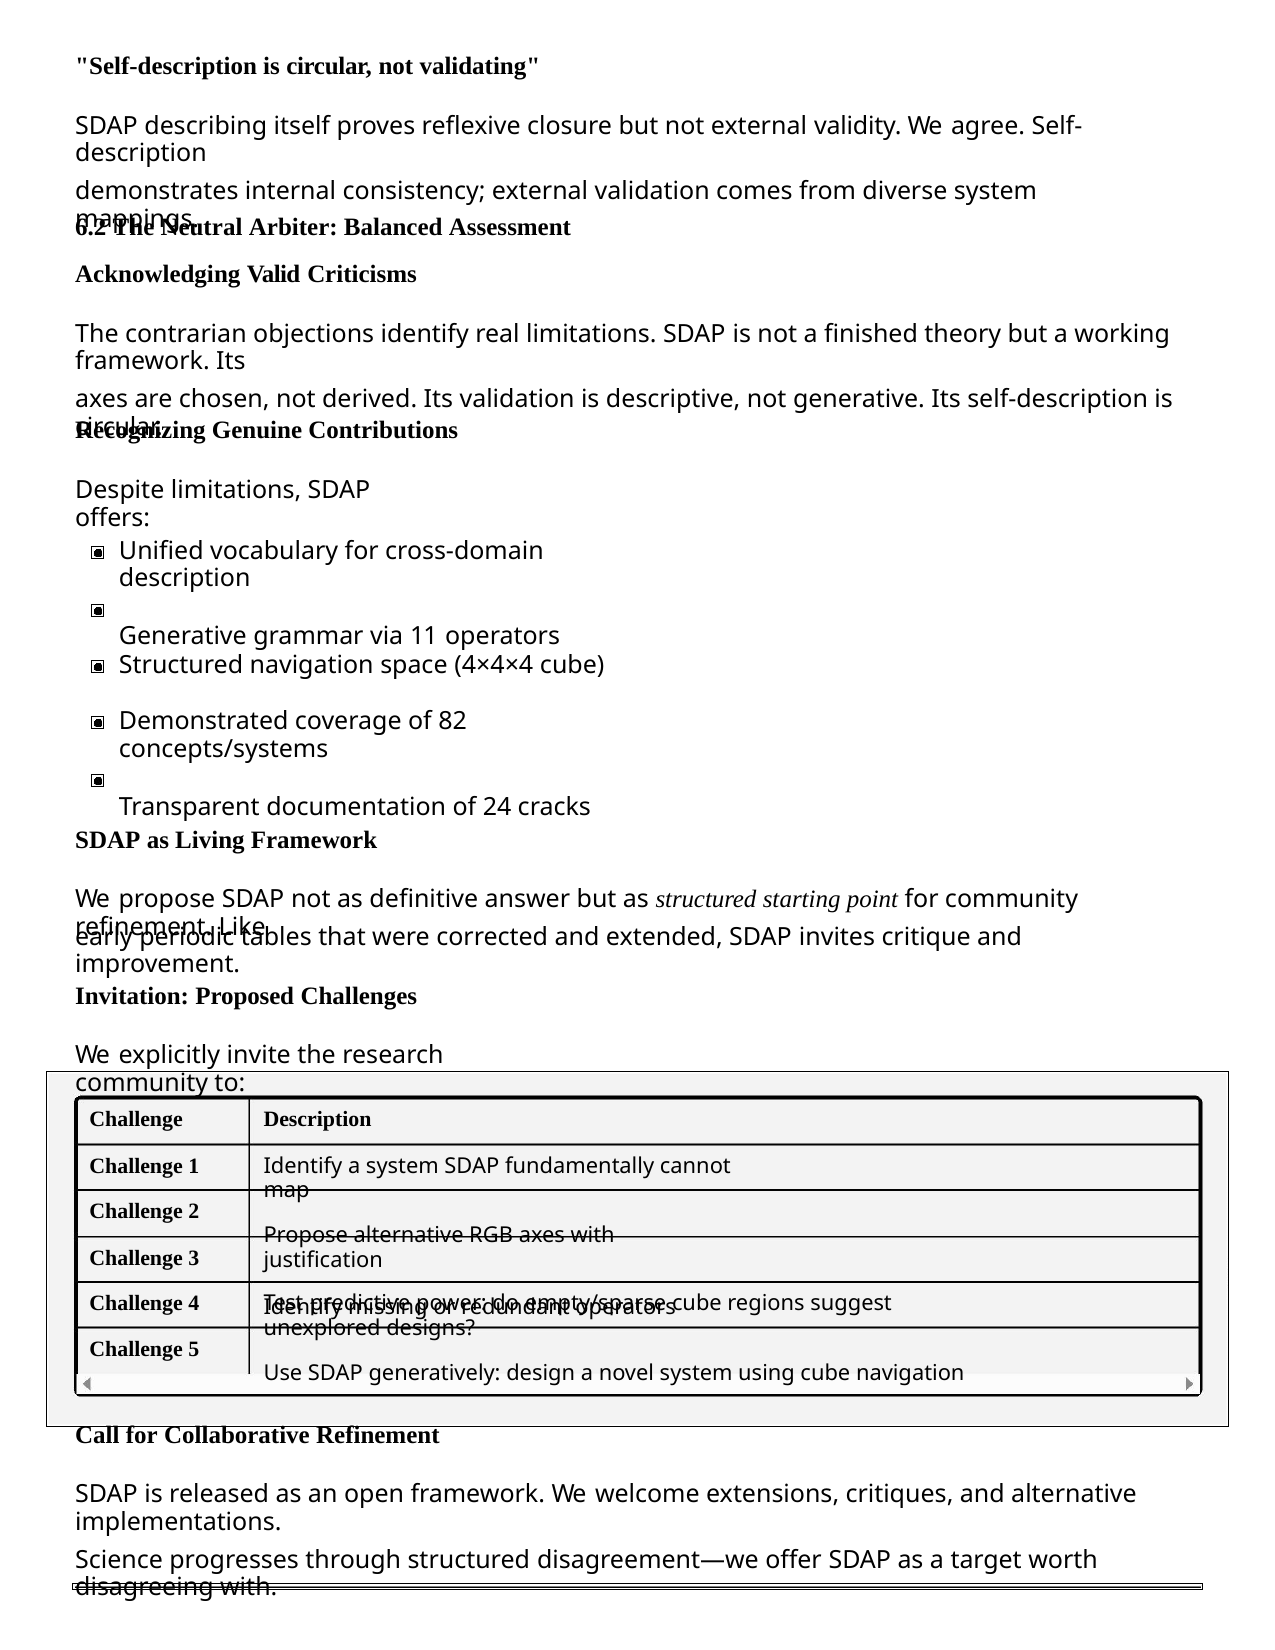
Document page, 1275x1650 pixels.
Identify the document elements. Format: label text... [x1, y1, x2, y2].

text SDAP is released as an open framework. We welcome extensions, critiques, and alternative implementations. [75, 1481, 1193, 1536]
text Challenge 5 [89, 1337, 224, 1361]
text Description [263, 1107, 396, 1131]
text Transparent documentation of 24 cracks [119, 793, 619, 821]
text Use SDAP generatively: design a novel system using cube navigation [263, 1361, 1004, 1385]
text Challenge 2 [89, 1199, 224, 1223]
text Challenge 4 [89, 1291, 224, 1316]
picture [92, 547, 103, 558]
text Challenge [89, 1107, 208, 1131]
picture [92, 605, 103, 616]
picture [1193, 1584, 1202, 1589]
text demonstrates internal consistency; external validation comes from diverse system mappings. [75, 177, 1097, 233]
text Test predictive power: do empty/sparse cube regions suggest unexplored designs? [263, 1291, 1004, 1340]
text Demonstrated coverage of 82 concepts/systems [119, 707, 619, 763]
text SDAP as Living Framework [75, 826, 401, 854]
text axes are chosen, not derived. Its validation is descriptive, not generative. Its self-description is circular. [75, 385, 1206, 441]
text Self-description is circular, not validating" [89, 53, 567, 80]
text We propose SDAP not as definitive answer but as structured starting point for community refinement. Like [75, 886, 1175, 941]
text Generative grammar via 11 operators [119, 623, 631, 650]
text Structured navigation space (4×4×4 cube) [119, 651, 619, 679]
text early periodic tables that were corrected and extended, SDAP invites critique and improvement. [75, 923, 1058, 978]
text SDAP describing itself proves reflexive closure but not external validity. We agree. Self-description [75, 112, 1097, 167]
picture [92, 661, 103, 672]
picture [47, 1072, 1228, 1426]
text Acknowledging Valid Criticisms [75, 261, 443, 288]
picture [92, 775, 103, 786]
text Propose alternative RGB axes with justification [263, 1223, 738, 1272]
text Despite limitations, SDAP offers: [75, 476, 436, 532]
text Call for Collaborative Refinement [75, 1421, 464, 1449]
text Identify a system SDAP fundamentally cannot map [263, 1154, 738, 1202]
text .2 The Neutral Arbiter: Balanced Assessment [87, 214, 593, 241]
text Science progresses through structured disagreement—we offer SDAP as a target worth disagreeing with. [75, 1546, 1193, 1601]
text " [75, 53, 89, 80]
text Invitation: Proposed Challenges [75, 982, 443, 1010]
text We explicitly invite the research community to: [75, 1042, 576, 1097]
text Challenge 1 [89, 1154, 224, 1178]
text Unified vocabulary for cross-domain description [119, 537, 631, 592]
picture [92, 717, 103, 728]
text The contrarian objections identify real limitations. SDAP is not a finished theory but a working framework. Its [75, 320, 1206, 375]
text Recognizing Genuine Contributions [75, 417, 483, 444]
text Challenge 3 [89, 1246, 224, 1270]
text 6 [75, 214, 87, 241]
